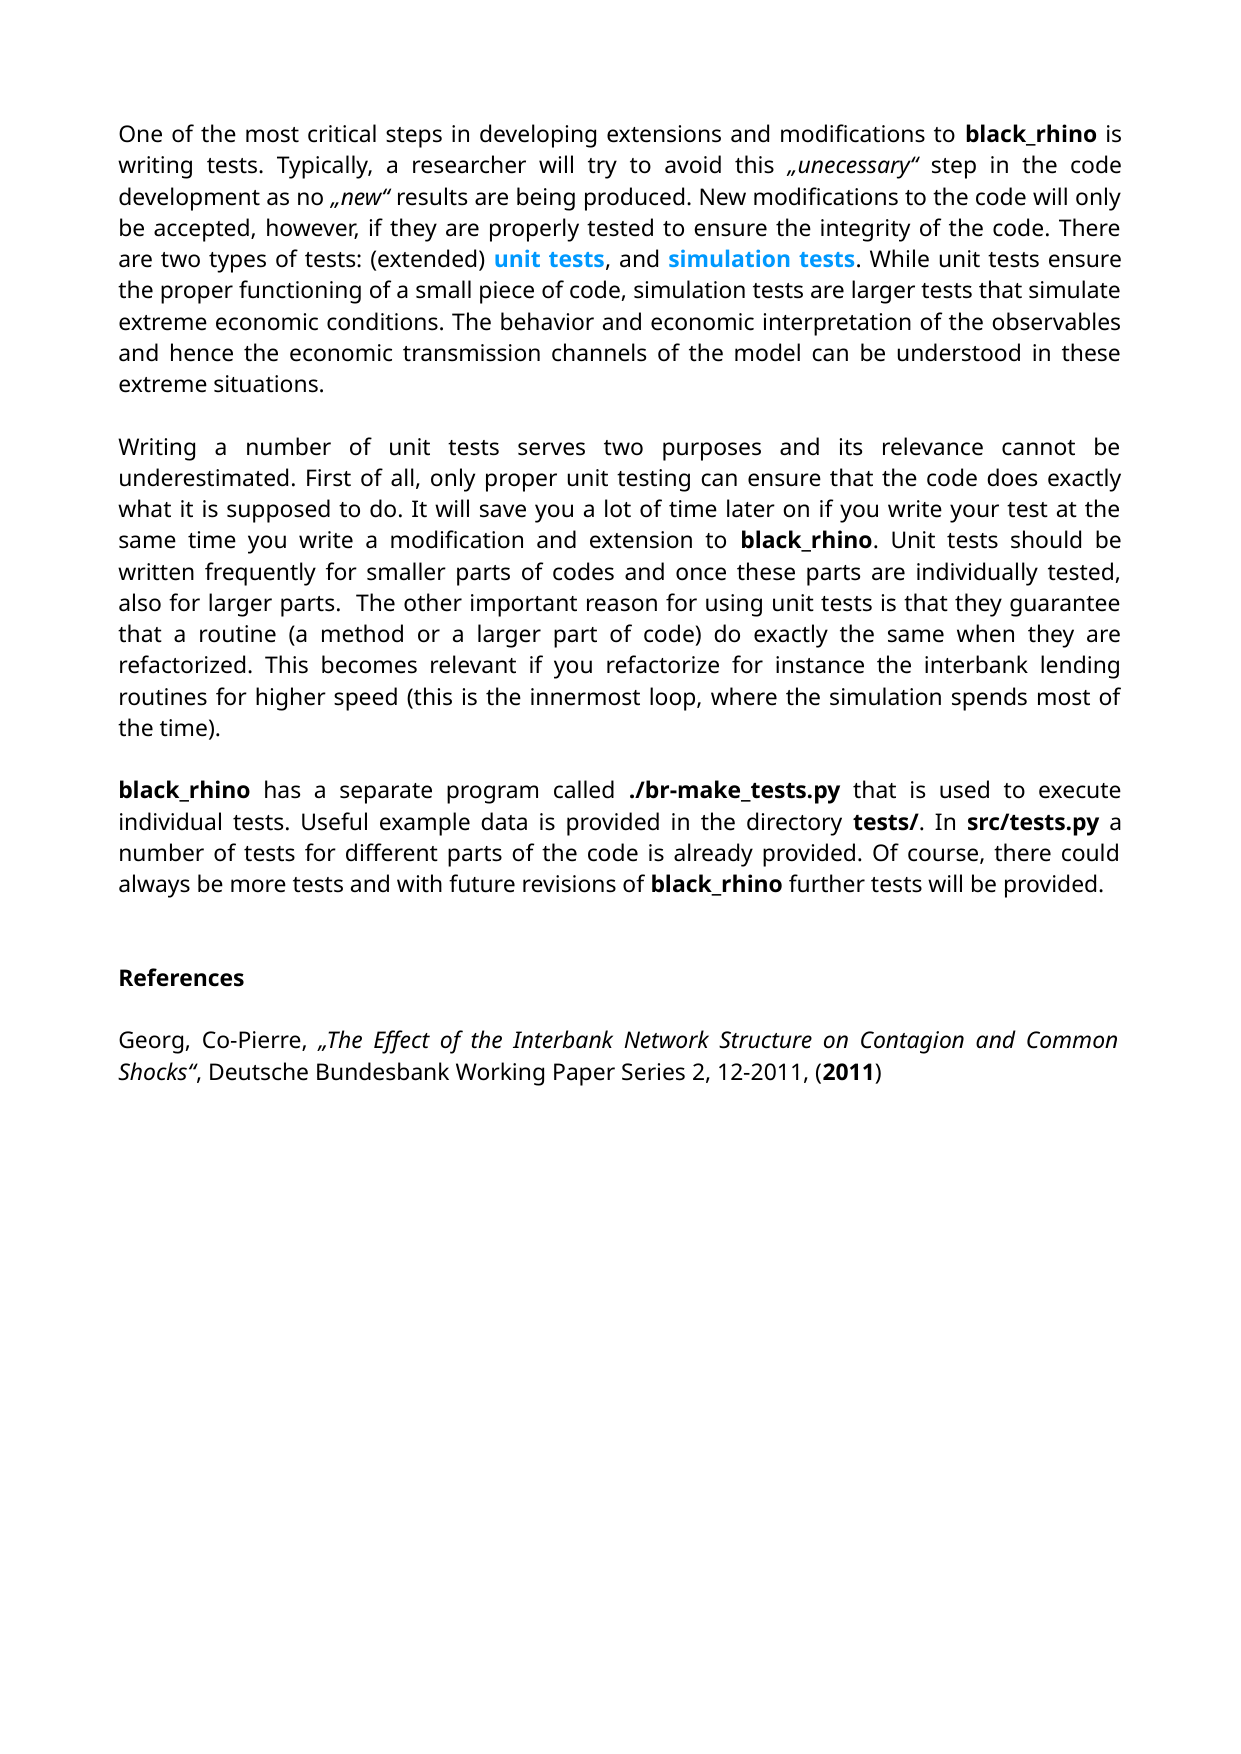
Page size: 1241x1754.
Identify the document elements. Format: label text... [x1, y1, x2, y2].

text Writing a number of unit tests serves two purposes and its relevance cannot be underestimated. First of all, only proper unit testing can ensure that the code does exactly what it is supposed to do. It will save you a lot of time later on if you write your test at the same time you write a modification and extension to black_rhino. Unit tests should be written frequently for smaller parts of codes and once these parts are individually tested, also for larger parts. The other important reason for using unit tests is that they guarantee that a routine (a method or a larger part of code) do exactly the same when they are refactorized. This becomes relevant if you refactorize for instance the interbank lending routines for higher speed (this is the innermost loop, where the simulation spends most of the time). [118, 431, 1122, 743]
text black_rhino has a separate program called ./br-make_tests.py that is used to execute individual tests. Useful example data is provided in the directory tests/. In src/tests.py a number of tests for different parts of the code is already provided. Of course, there could always be more tests and with future revisions of black_rhino further tests will be provided. [118, 774, 1122, 899]
text One of the most critical steps in developing extensions and modifications to black_rhino is writing tests. Typically, a researcher will try to avoid this „unecessary“ step in the code development as no „new“ results are being produced. New modifications to the code will only be accepted, however, if they are properly tested to ensure the integrity of the code. There are two types of tests: (extended) unit tests, and simulation tests. While unit tests ensure the proper functioning of a small piece of code, simulation tests are larger tests that simulate extreme economic conditions. The behavior and economic interpretation of the observables and hence the economic transmission channels of the model can be understood in these extreme situations. [118, 118, 1122, 399]
text References [118, 962, 1122, 993]
text Georg, Co-Pierre, „The Effect of the Interbank Network Structure on Contagion and Common Shocks“, Deutsche Bundesbank Working Paper Series 2, 12-2011, (2011) [118, 1024, 1122, 1087]
